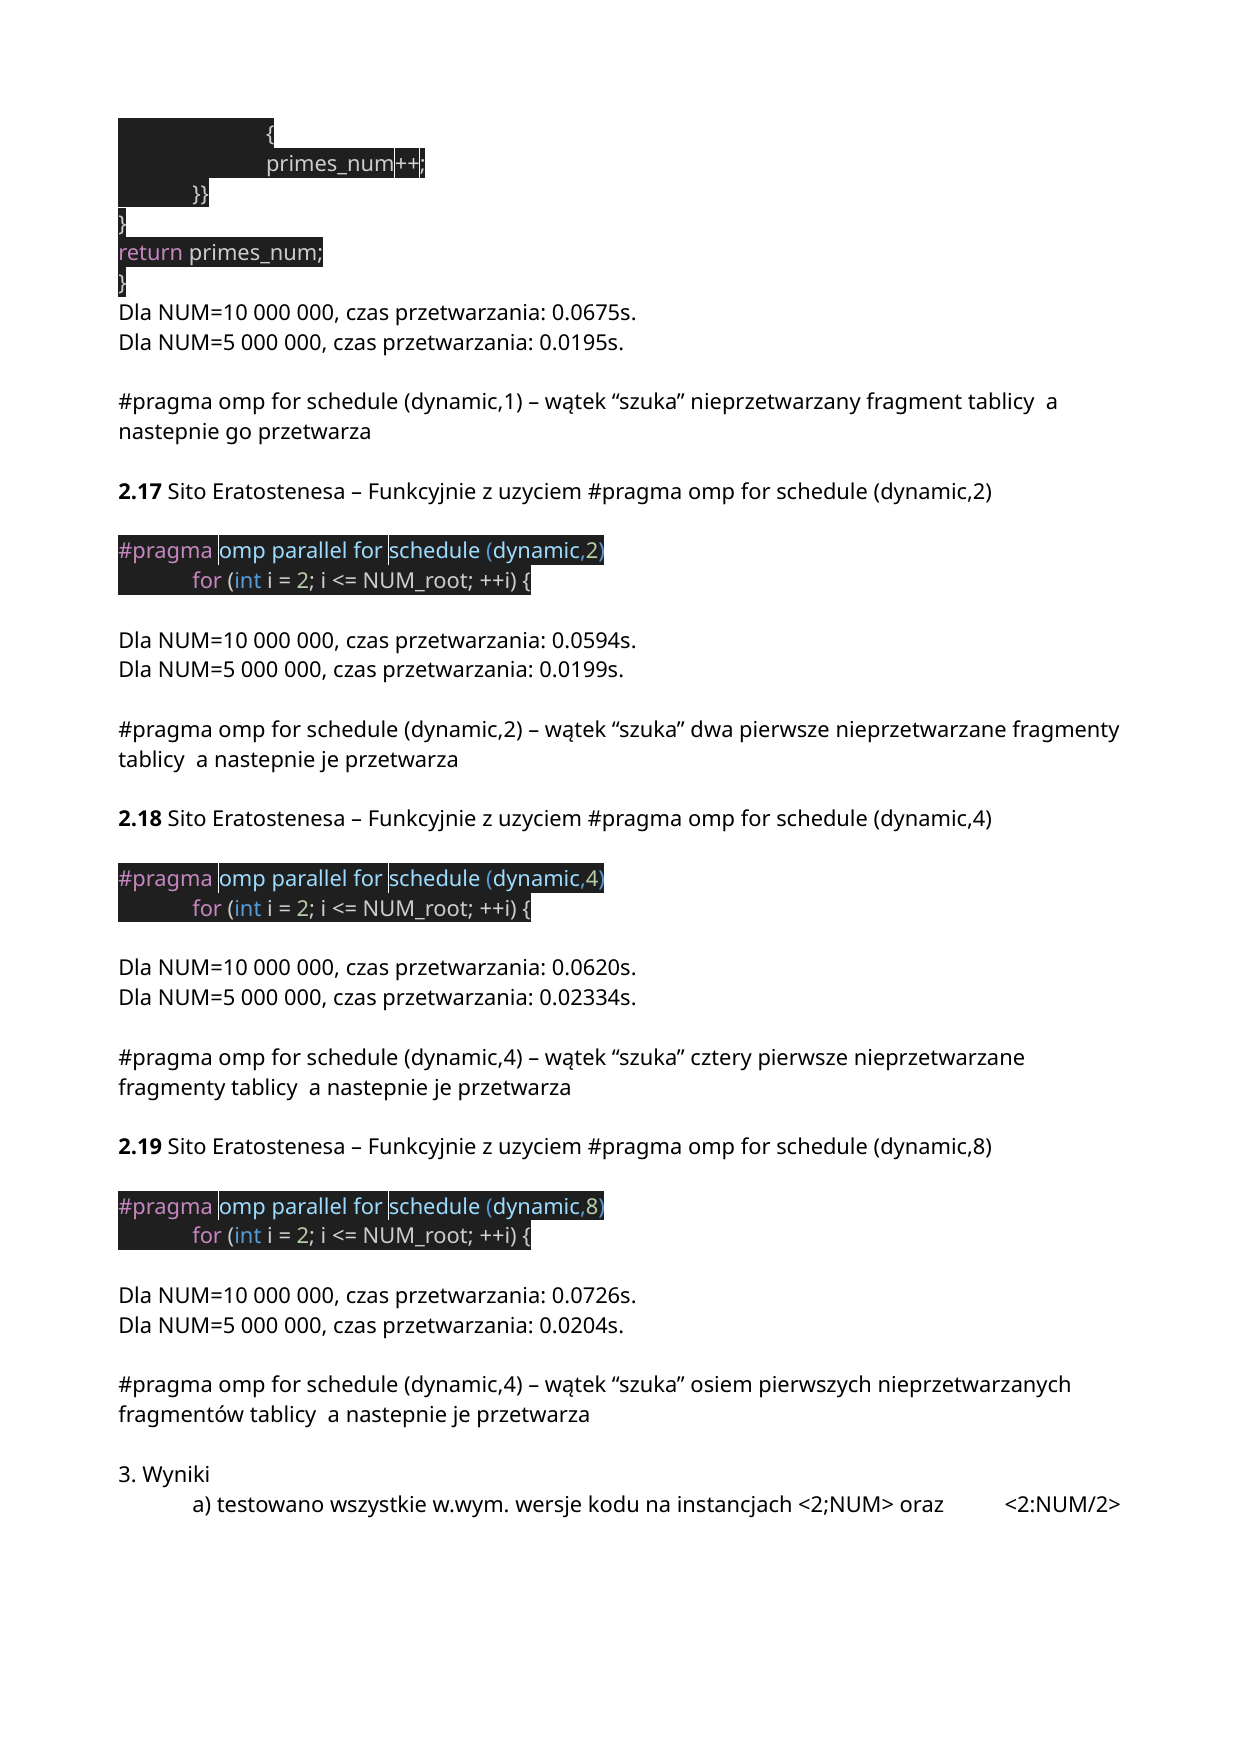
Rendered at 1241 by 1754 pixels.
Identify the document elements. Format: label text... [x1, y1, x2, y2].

text Dla NUM=5 000 000, czas przetwarzania: 0.02334s. [118, 982, 1122, 1012]
text Dla NUM=5 000 000, czas przetwarzania: 0.0204s. [118, 1310, 1122, 1339]
text Dla NUM=10 000 000, czas przetwarzania: 0.0726s. [118, 1280, 1122, 1310]
text 3. Wyniki [118, 1459, 1122, 1488]
text { [118, 118, 1122, 148]
text Dla NUM=10 000 000, czas przetwarzania: 0.0620s. [118, 952, 1122, 982]
text #pragma omp for schedule (dynamic,2) – wątek “szuka” dwa pierwsze nieprzetwarzane fragmenty tablicy a nastepnie je przetwarza [118, 714, 1122, 773]
text Dla NUM=5 000 000, czas przetwarzania: 0.0195s. [118, 327, 1122, 356]
text primes_num++; [118, 148, 1122, 178]
text } [118, 267, 1122, 297]
text return primes_num; [118, 237, 1122, 267]
text } [118, 207, 1122, 237]
text #pragma omp for schedule (dynamic,4) – wątek “szuka” cztery pierwsze nieprzetwarzane fragmenty tablicy a nastepnie je przetwarza [118, 1042, 1122, 1101]
text Dla NUM=10 000 000, czas przetwarzania: 0.0675s. [118, 297, 1122, 327]
text for (int i = 2; i <= NUM_root; ++i) { [118, 893, 1122, 922]
text 2.19 Sito Eratostenesa – Funkcyjnie z uzyciem #pragma omp for schedule (dynamic,8) [118, 1131, 1122, 1161]
text 2.18 Sito Eratostenesa – Funkcyjnie z uzyciem #pragma omp for schedule (dynamic,4) [118, 803, 1122, 833]
text Dla NUM=5 000 000, czas przetwarzania: 0.0199s. [118, 654, 1122, 684]
text a) testowano wszystkie w.wym. wersje kodu na instancjach <2;NUM> oraz <2:NUM/2> [118, 1488, 1122, 1518]
text #pragma omp parallel for schedule (dynamic,8) [118, 1191, 1122, 1220]
text Dla NUM=10 000 000, czas przetwarzania: 0.0594s. [118, 624, 1122, 654]
text }} [118, 178, 1122, 207]
text for (int i = 2; i <= NUM_root; ++i) { [118, 565, 1122, 595]
text for (int i = 2; i <= NUM_root; ++i) { [118, 1220, 1122, 1250]
text #pragma omp parallel for schedule (dynamic,4) [118, 863, 1122, 893]
text #pragma omp for schedule (dynamic,4) – wątek “szuka” osiem pierwszych nieprzetwarzanych fragmentów tablicy a nastepnie je przetwarza [118, 1369, 1122, 1429]
text #pragma omp parallel for schedule (dynamic,2) [118, 535, 1122, 565]
text 2.17 Sito Eratostenesa – Funkcyjnie z uzyciem #pragma omp for schedule (dynamic,2) [118, 476, 1122, 505]
text #pragma omp for schedule (dynamic,1) – wątek “szuka” nieprzetwarzany fragment tablicy a nastepnie go przetwarza [118, 386, 1122, 446]
